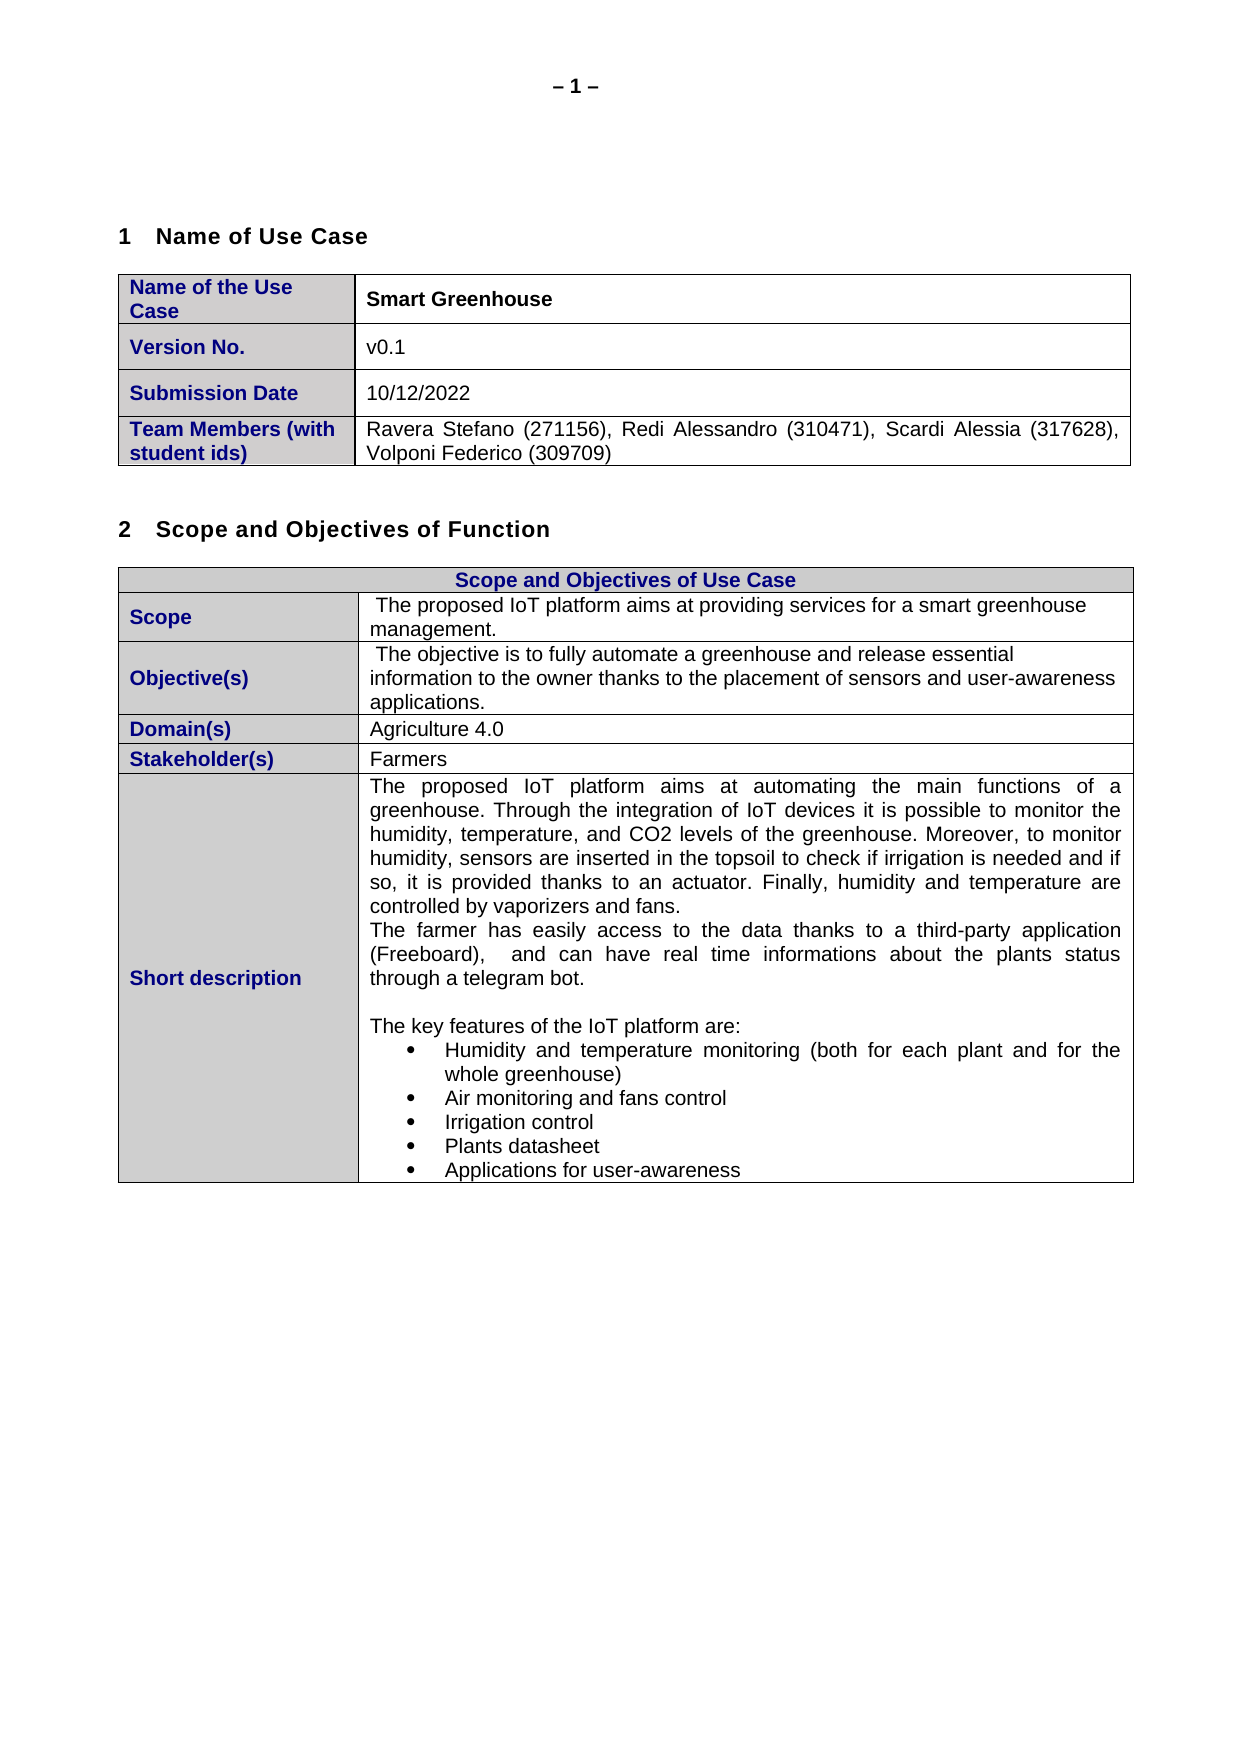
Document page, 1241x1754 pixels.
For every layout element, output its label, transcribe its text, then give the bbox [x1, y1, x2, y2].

table_cell The proposed IoT platform aims at automating the main functions of a greenhouse. Through the integration of IoT devices it is possible to monitor the humidity, temperature, and CO2 levels of the greenhouse. Moreover, to monitor humidity, sensors are inserted in the topsoil to check if irrigation is needed and if so, it is provided thanks to an actuator. Finally, humidity and temperature are controlled by vaporizers and fans. The farmer has easily access to the data thanks to a third-party application (Freeboard), and can have real time informations about the plants status through a telegram bot. The key features of the IoT platform are: Humidity and temperature monitoring (both for each plant and for the whole greenhouse) Air monitoring and fans control Irrigation control Plants datasheet Applications for user-awareness [359, 774, 1133, 1182]
table_cell Submission Date [119, 370, 354, 416]
table_cell Stakeholder(s) [119, 744, 358, 773]
table_cell Team Members (with student ids) [119, 417, 354, 464]
table_cell The proposed IoT platform aims at providing services for a smart greenhouse management. [359, 593, 1133, 641]
table_cell Scope [119, 593, 358, 641]
table_header Scope and Objectives of Use Case [119, 568, 1133, 592]
table_header Name of the Use Case [119, 275, 354, 323]
table_cell Version No. [119, 324, 354, 369]
table_cell Ravera Stefano (271156), Redi Alessandro (310471), Scardi Alessia (317628), Volponi Federico (309709) [356, 417, 1130, 464]
table_cell 10/12/2022 [356, 370, 1130, 416]
table_cell Short description [119, 774, 358, 1182]
table_cell The objective is to fully automate a greenhouse and release essential information to the owner thanks to the placement of sensors and user-awareness applications. [359, 642, 1133, 714]
table_header Smart Greenhouse [356, 275, 1130, 323]
table_cell Farmers [359, 744, 1133, 773]
table_cell Domain(s) [119, 715, 358, 743]
table_cell Objective(s) [119, 642, 358, 714]
table_cell v0.1 [356, 324, 1130, 369]
subtitle Name of Use Case [118, 223, 1122, 249]
table_cell Agriculture 4.0 [359, 715, 1133, 743]
subtitle Scope and Objectives of Function [118, 516, 1122, 542]
